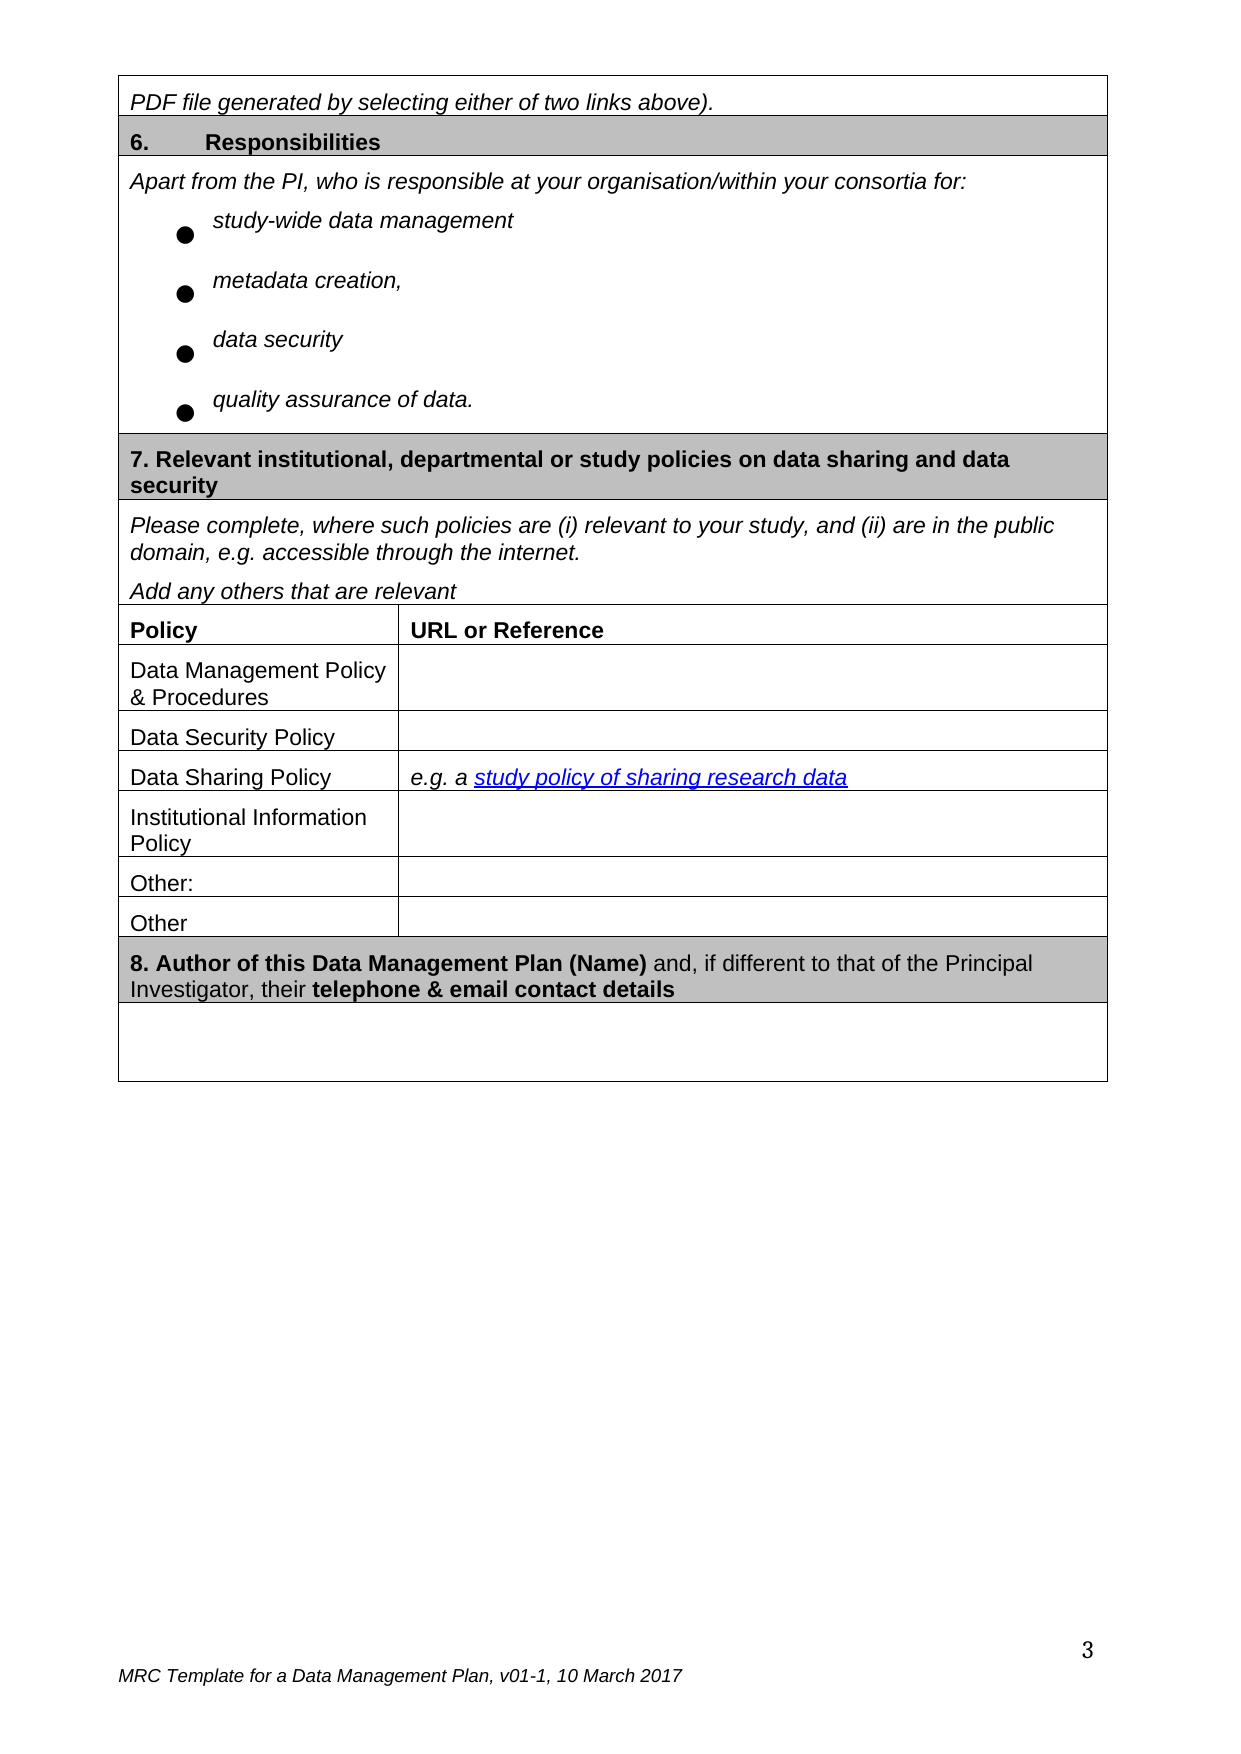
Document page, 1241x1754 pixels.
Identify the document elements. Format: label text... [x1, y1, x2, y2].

table_cell [399, 791, 1107, 856]
table_cell Please complete, where such policies are (i) relevant to your study, and (ii) are in the public domain, e.g. accessible through the internet. Add any others that are relevant [119, 500, 1107, 604]
table_cell Policy [119, 605, 398, 644]
table_cell 8. Author of this Data Management Plan (Name) and, if different to that of the Principal Investigator, their telephone & email contact details [119, 937, 1107, 1002]
table_cell Other: [119, 857, 398, 896]
table_cell 6. Responsibilities [119, 116, 1107, 155]
table_cell Data Sharing Policy [119, 751, 398, 790]
table_cell [399, 711, 1107, 750]
table_cell URL or Reference [399, 605, 1107, 644]
table_cell [399, 645, 1107, 710]
table_cell Other [119, 897, 398, 936]
table_cell Apart from the PI, who is responsible at your organisation/within your consortia for: study-wide data management metadata creation, data security quality assurance of data. [119, 156, 1107, 433]
table_cell Data Security Policy [119, 711, 398, 750]
table_cell Institutional Information Policy [119, 791, 398, 856]
table_cell Data Management Policy & Procedures [119, 645, 398, 710]
table_cell PDF file generated by selecting either of two links above). [119, 76, 1107, 115]
table_cell [119, 1003, 1107, 1081]
table_cell [399, 897, 1107, 936]
table_cell [399, 857, 1107, 896]
table_cell 7. Relevant institutional, departmental or study policies on data sharing and data security [119, 434, 1107, 499]
table_cell e.g. a study policy of sharing research data [399, 751, 1107, 790]
